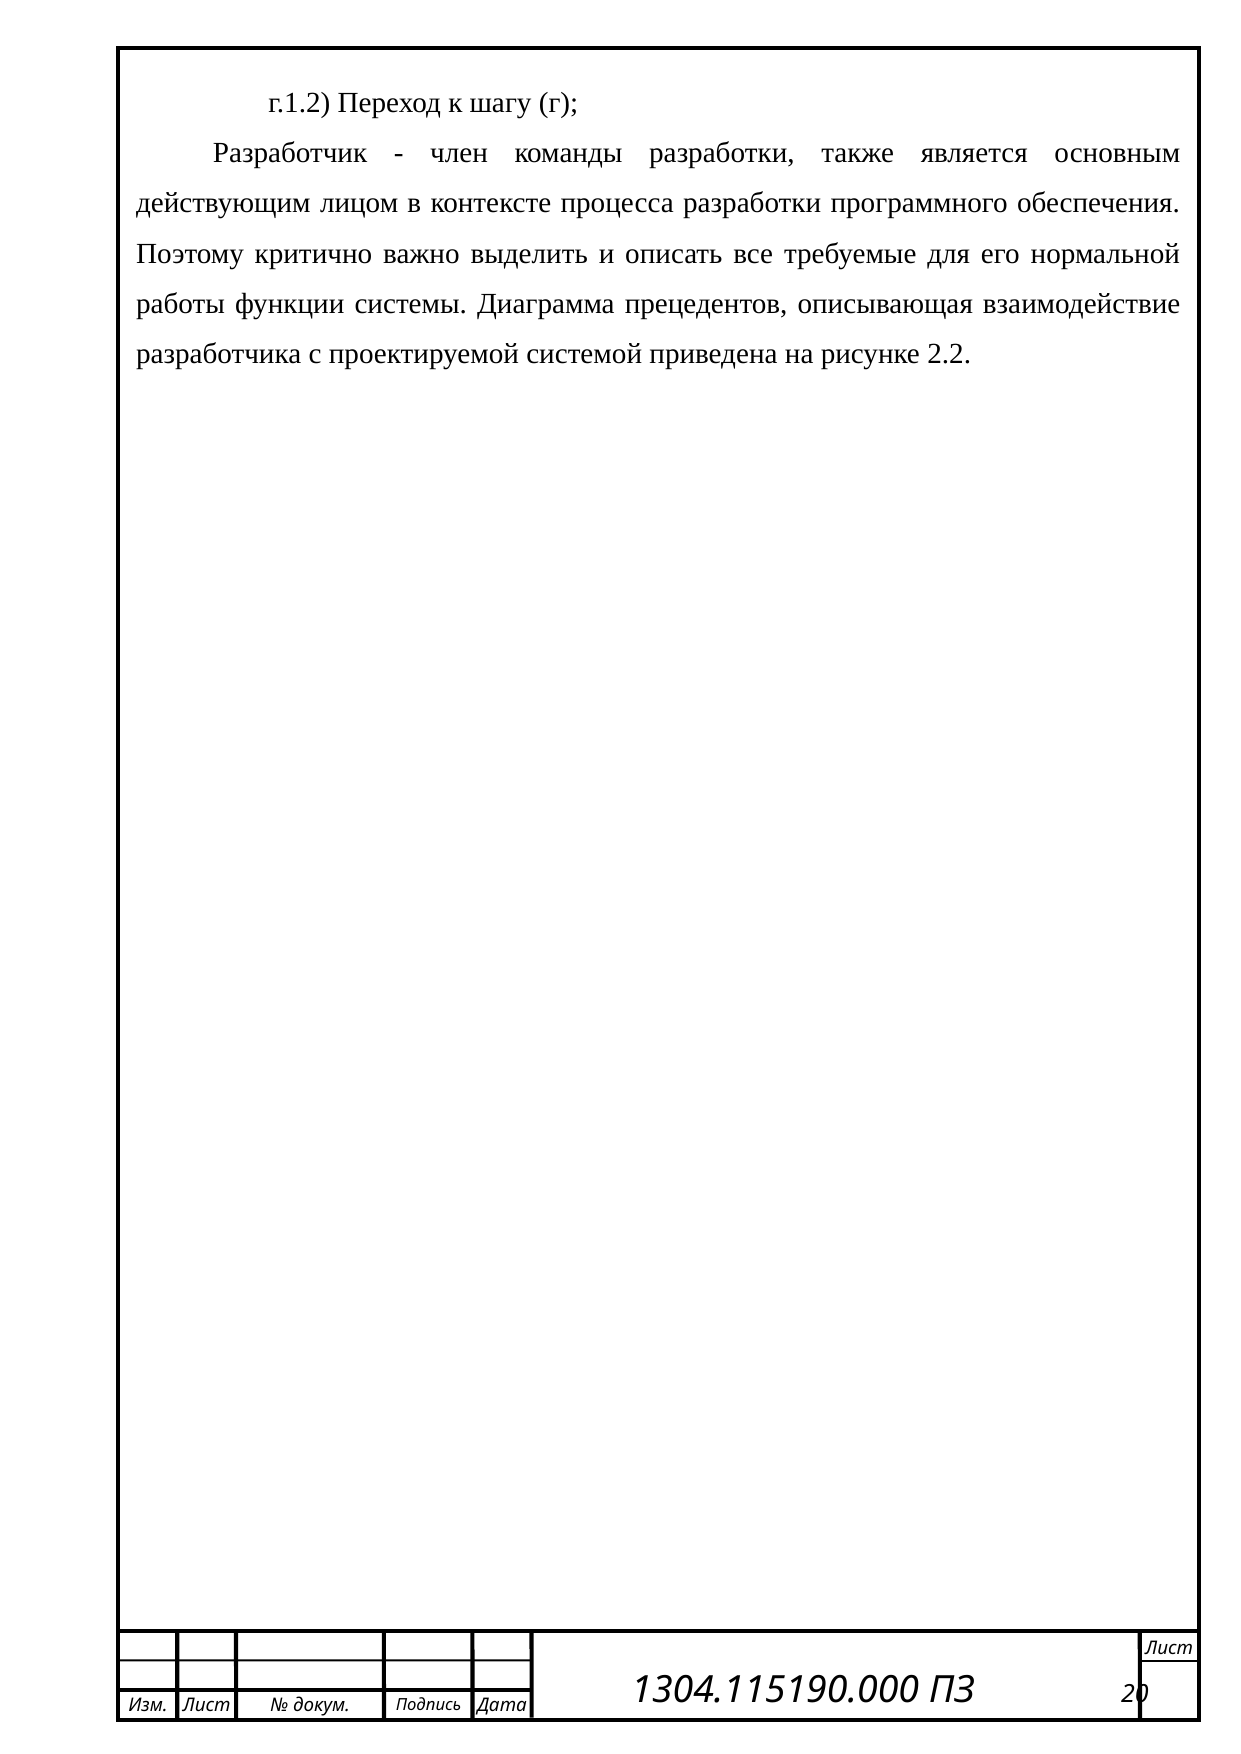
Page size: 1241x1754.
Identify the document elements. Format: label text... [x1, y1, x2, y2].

text Разработчик - член команды разработки, также является основным действующим лицом в контексте процесса разработки программного обеспечения. Поэтому критично важно выделить и описать все требуемые для его нормальной работы функции системы. Диаграмма прецедентов, описывающая взаимодействие разработчика с проектируемой системой приведена на рисунке 2.2. [136, 135, 1181, 370]
text г.1.2) Переход к шагу (г); [136, 85, 1181, 118]
